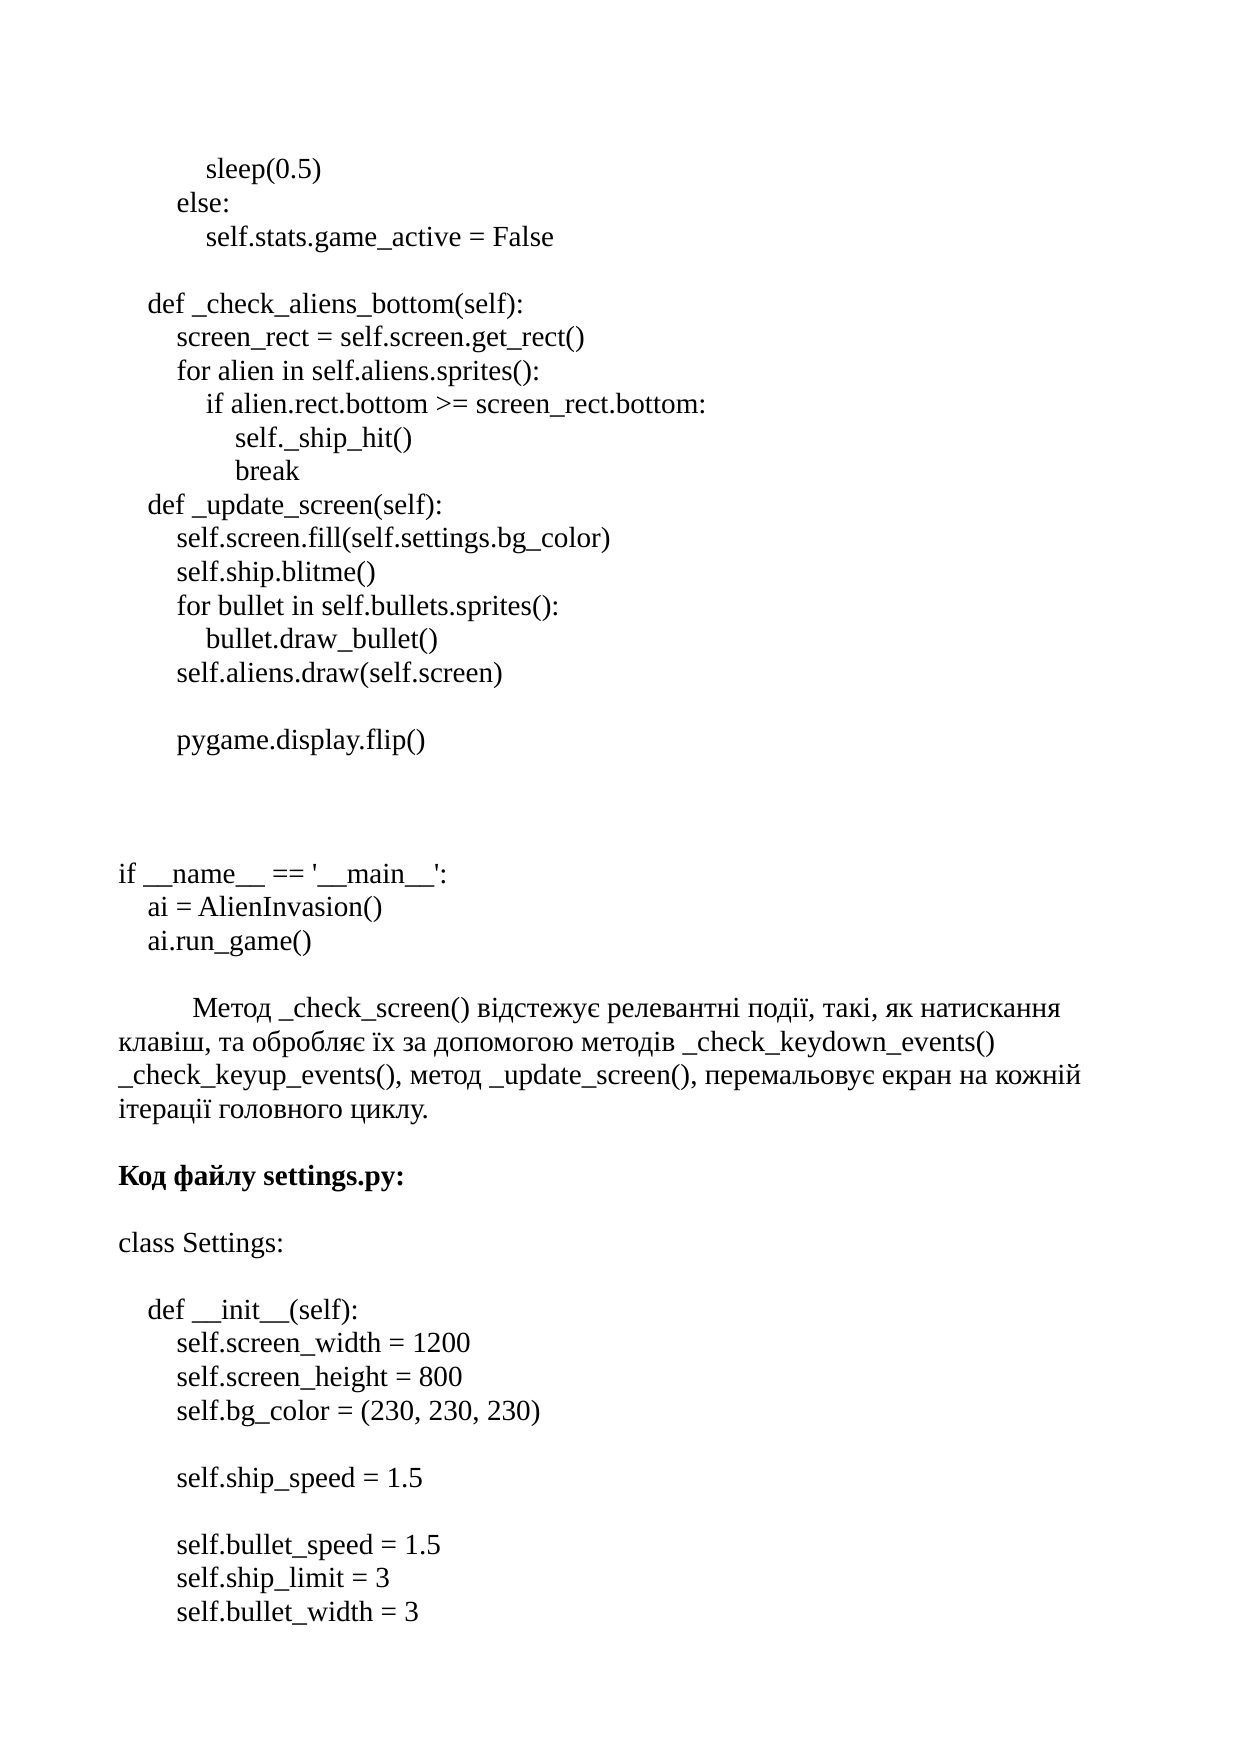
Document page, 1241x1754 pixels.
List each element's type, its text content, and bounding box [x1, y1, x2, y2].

text Код файлу settings.py: [118, 1158, 1122, 1191]
text def _update_screen(self): [118, 487, 1122, 521]
text for bullet in self.bullets.sprites(): [118, 588, 1122, 621]
text self.bg_color = (230, 230, 230) [118, 1393, 1122, 1426]
text self.screen_width = 1200 [118, 1326, 1122, 1359]
text class Settings: [118, 1225, 1122, 1258]
text self.bullet_speed = 1.5 [118, 1527, 1122, 1560]
text self.ship.blitme() [118, 554, 1122, 588]
text self.ship_limit = 3 [118, 1560, 1122, 1594]
text sleep(0.5) [118, 152, 1122, 185]
text self.aliens.draw(self.screen) [118, 655, 1122, 688]
text ai.run_game() [118, 923, 1122, 957]
text def __init__(self): [118, 1292, 1122, 1326]
text Метод _check_screen() відстежує релевантні події, такі, як натискання клавіш, та обробляє їх за допомогою методів _check_keydown_events() _check_keyup_events(), метод _update_screen(), перемальовує екран на кожній ітерації головного циклу. [118, 990, 1122, 1124]
text self.screen_height = 800 [118, 1359, 1122, 1393]
text ai = AlienInvasion() [118, 889, 1122, 923]
text else: [118, 185, 1122, 219]
text for alien in self.aliens.sprites(): [118, 353, 1122, 386]
text bullet.draw_bullet() [118, 621, 1122, 655]
text self._ship_hit() [118, 420, 1122, 453]
text screen_rect = self.screen.get_rect() [118, 319, 1122, 353]
text self.screen.fill(self.settings.bg_color) [118, 521, 1122, 554]
text self.ship_speed = 1.5 [118, 1460, 1122, 1493]
text def _check_aliens_bottom(self): [118, 286, 1122, 319]
text if alien.rect.bottom >= screen_rect.bottom: [118, 386, 1122, 420]
text break [118, 453, 1122, 487]
text self.stats.game_active = False [118, 219, 1122, 252]
text self.bullet_width = 3 [118, 1594, 1122, 1627]
text if __name__ == '__main__': [118, 856, 1122, 889]
text pygame.display.flip() [118, 722, 1122, 755]
